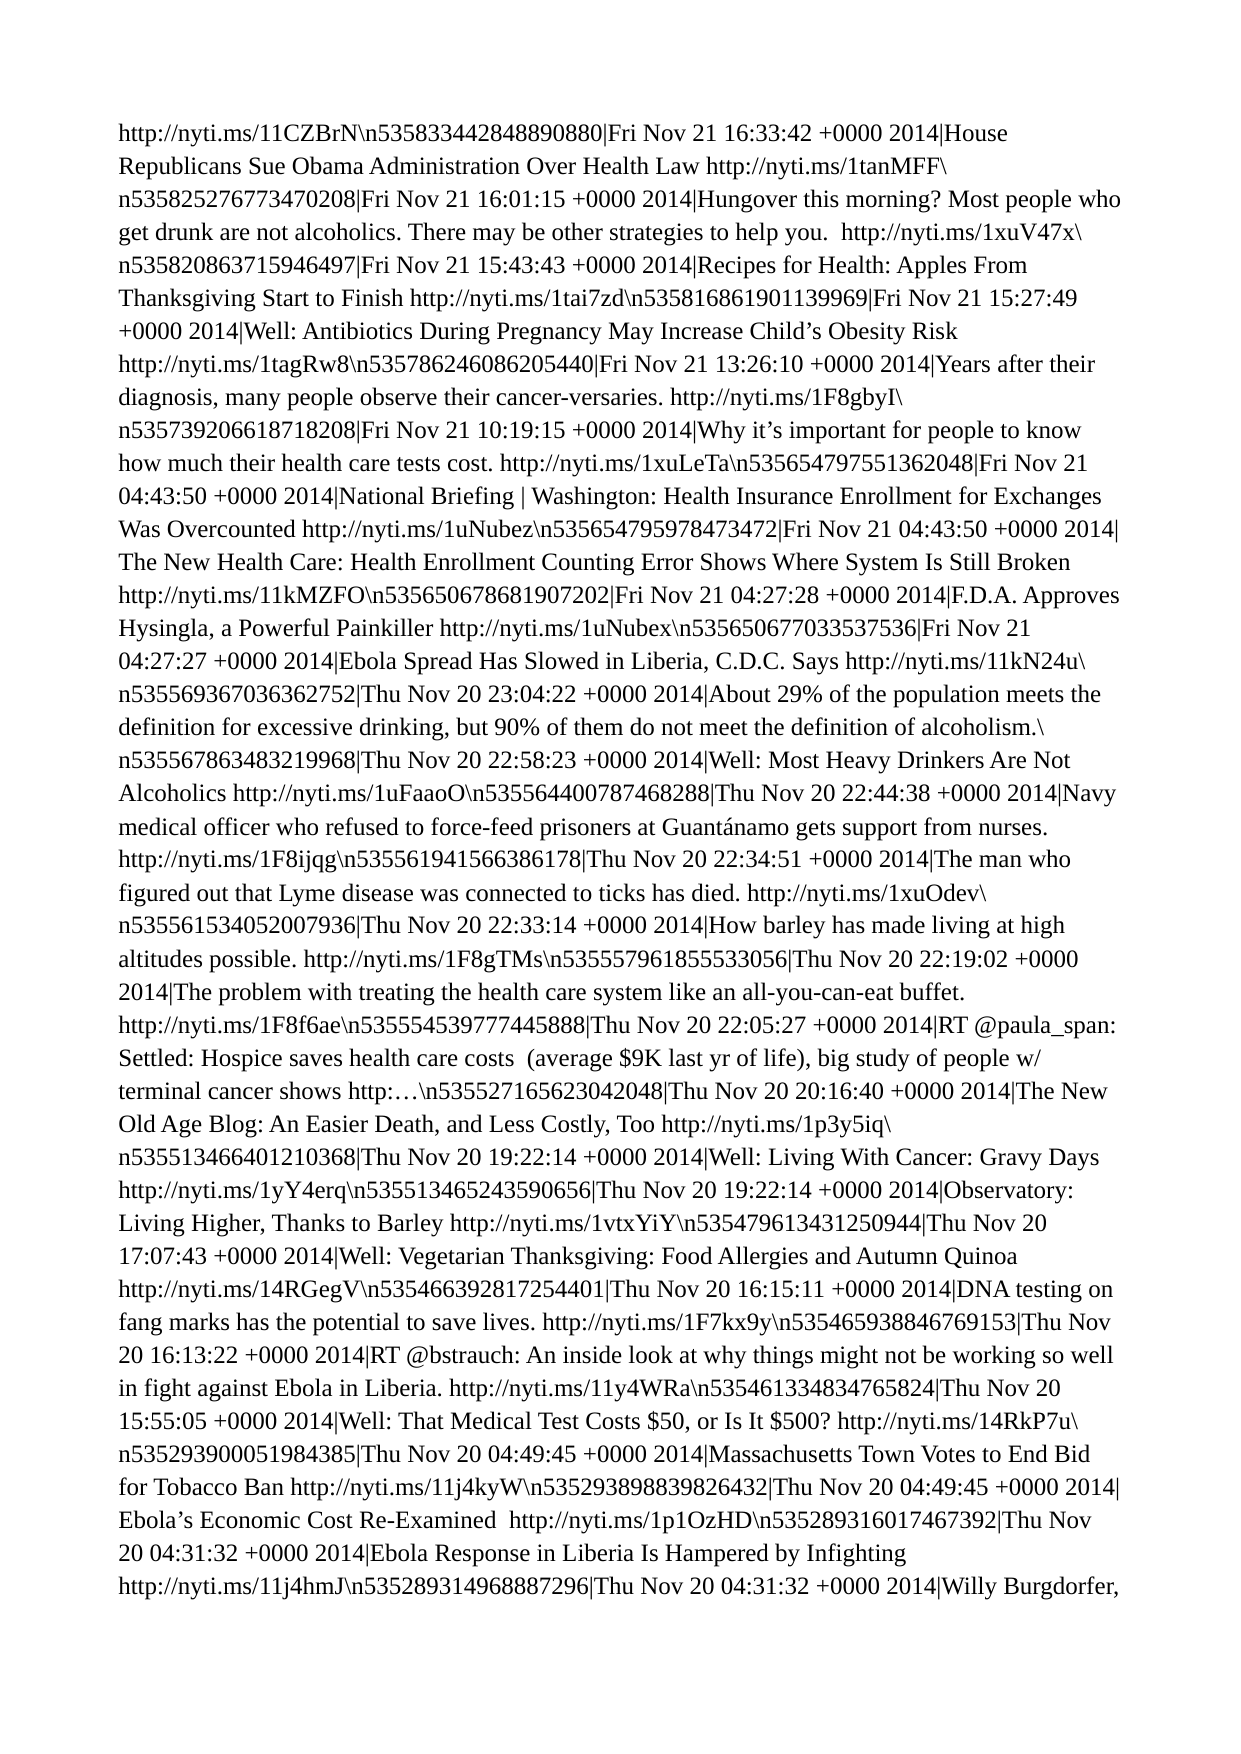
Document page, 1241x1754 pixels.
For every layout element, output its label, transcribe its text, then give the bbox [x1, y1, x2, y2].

text http://nyti.ms/11CZBrN\n535833442848890880|Fri Nov 21 16:33:42 +0000 2014|House Republicans Sue Obama Administration Over Health Law http://nyti.ms/1tanMFF\n535825276773470208|Fri Nov 21 16:01:15 +0000 2014|Hungover this morning? Most people who get drunk are not alcoholics. There may be other strategies to help you. http://nyti.ms/1xuV47x\n535820863715946497|Fri Nov 21 15:43:43 +0000 2014|Recipes for Health: Apples From Thanksgiving Start to Finish http://nyti.ms/1tai7zd\n535816861901139969|Fri Nov 21 15:27:49 +0000 2014|Well: Antibiotics During Pregnancy May Increase Child’s Obesity Risk http://nyti.ms/1tagRw8\n535786246086205440|Fri Nov 21 13:26:10 +0000 2014|Years after their diagnosis, many people observe their cancer-versaries. http://nyti.ms/1F8gbyI\n535739206618718208|Fri Nov 21 10:19:15 +0000 2014|Why it’s important for people to know how much their health care tests cost. http://nyti.ms/1xuLeTa\n535654797551362048|Fri Nov 21 04:43:50 +0000 2014|National Briefing | Washington: Health Insurance Enrollment for Exchanges Was Overcounted http://nyti.ms/1uNubez\n535654795978473472|Fri Nov 21 04:43:50 +0000 2014|The New Health Care: Health Enrollment Counting Error Shows Where System Is Still Broken http://nyti.ms/11kMZFO\n535650678681907202|Fri Nov 21 04:27:28 +0000 2014|F.D.A. Approves Hysingla, a Powerful Painkiller http://nyti.ms/1uNubex\n535650677033537536|Fri Nov 21 04:27:27 +0000 2014|Ebola Spread Has Slowed in Liberia, C.D.C. Says http://nyti.ms/11kN24u\n535569367036362752|Thu Nov 20 23:04:22 +0000 2014|About 29% of the population meets the definition for excessive drinking, but 90% of them do not meet the definition of alcoholism.\n535567863483219968|Thu Nov 20 22:58:23 +0000 2014|Well: Most Heavy Drinkers Are Not Alcoholics http://nyti.ms/1uFaaoO\n535564400787468288|Thu Nov 20 22:44:38 +0000 2014|Navy medical officer who refused to force-feed prisoners at Guantánamo gets support from nurses. http://nyti.ms/1F8ijqg\n535561941566386178|Thu Nov 20 22:34:51 +0000 2014|The man who figured out that Lyme disease was connected to ticks has died. http://nyti.ms/1xuOdev\n535561534052007936|Thu Nov 20 22:33:14 +0000 2014|How barley has made living at high altitudes possible. http://nyti.ms/1F8gTMs\n535557961855533056|Thu Nov 20 22:19:02 +0000 2014|The problem with treating the health care system like an all-you-can-eat buffet. http://nyti.ms/1F8f6ae\n535554539777445888|Thu Nov 20 22:05:27 +0000 2014|RT @paula_span: Settled: Hospice saves health care costs (average $9K last yr of life), big study of people w/ terminal cancer shows http:…\n535527165623042048|Thu Nov 20 20:16:40 +0000 2014|The New Old Age Blog: An Easier Death, and Less Costly, Too http://nyti.ms/1p3y5iq\n535513466401210368|Thu Nov 20 19:22:14 +0000 2014|Well: Living With Cancer: Gravy Days http://nyti.ms/1yY4erq\n535513465243590656|Thu Nov 20 19:22:14 +0000 2014|Observatory: Living Higher, Thanks to Barley http://nyti.ms/1vtxYiY\n535479613431250944|Thu Nov 20 17:07:43 +0000 2014|Well: Vegetarian Thanksgiving: Food Allergies and Autumn Quinoa http://nyti.ms/14RGegV\n535466392817254401|Thu Nov 20 16:15:11 +0000 2014|DNA testing on fang marks has the potential to save lives. http://nyti.ms/1F7kx9y\n535465938846769153|Thu Nov 20 16:13:22 +0000 2014|RT @bstrauch: An inside look at why things might not be working so well in fight against Ebola in Liberia. http://nyti.ms/11y4WRa\n535461334834765824|Thu Nov 20 15:55:05 +0000 2014|Well: That Medical Test Costs $50, or Is It $500? http://nyti.ms/14RkP7u\n535293900051984385|Thu Nov 20 04:49:45 +0000 2014|Massachusetts Town Votes to End Bid for Tobacco Ban http://nyti.ms/11j4kyW\n535293898839826432|Thu Nov 20 04:49:45 +0000 2014|Ebola’s Economic Cost Re-Examined http://nyti.ms/1p1OzHD\n535289316017467392|Thu Nov 20 04:31:32 +0000 2014|Ebola Response in Liberia Is Hampered by Infighting http://nyti.ms/11j4hmJ\n535289314968887296|Thu Nov 20 04:31:32 +0000 2014|Willy Burgdorfer, [118, 118, 1122, 1600]
